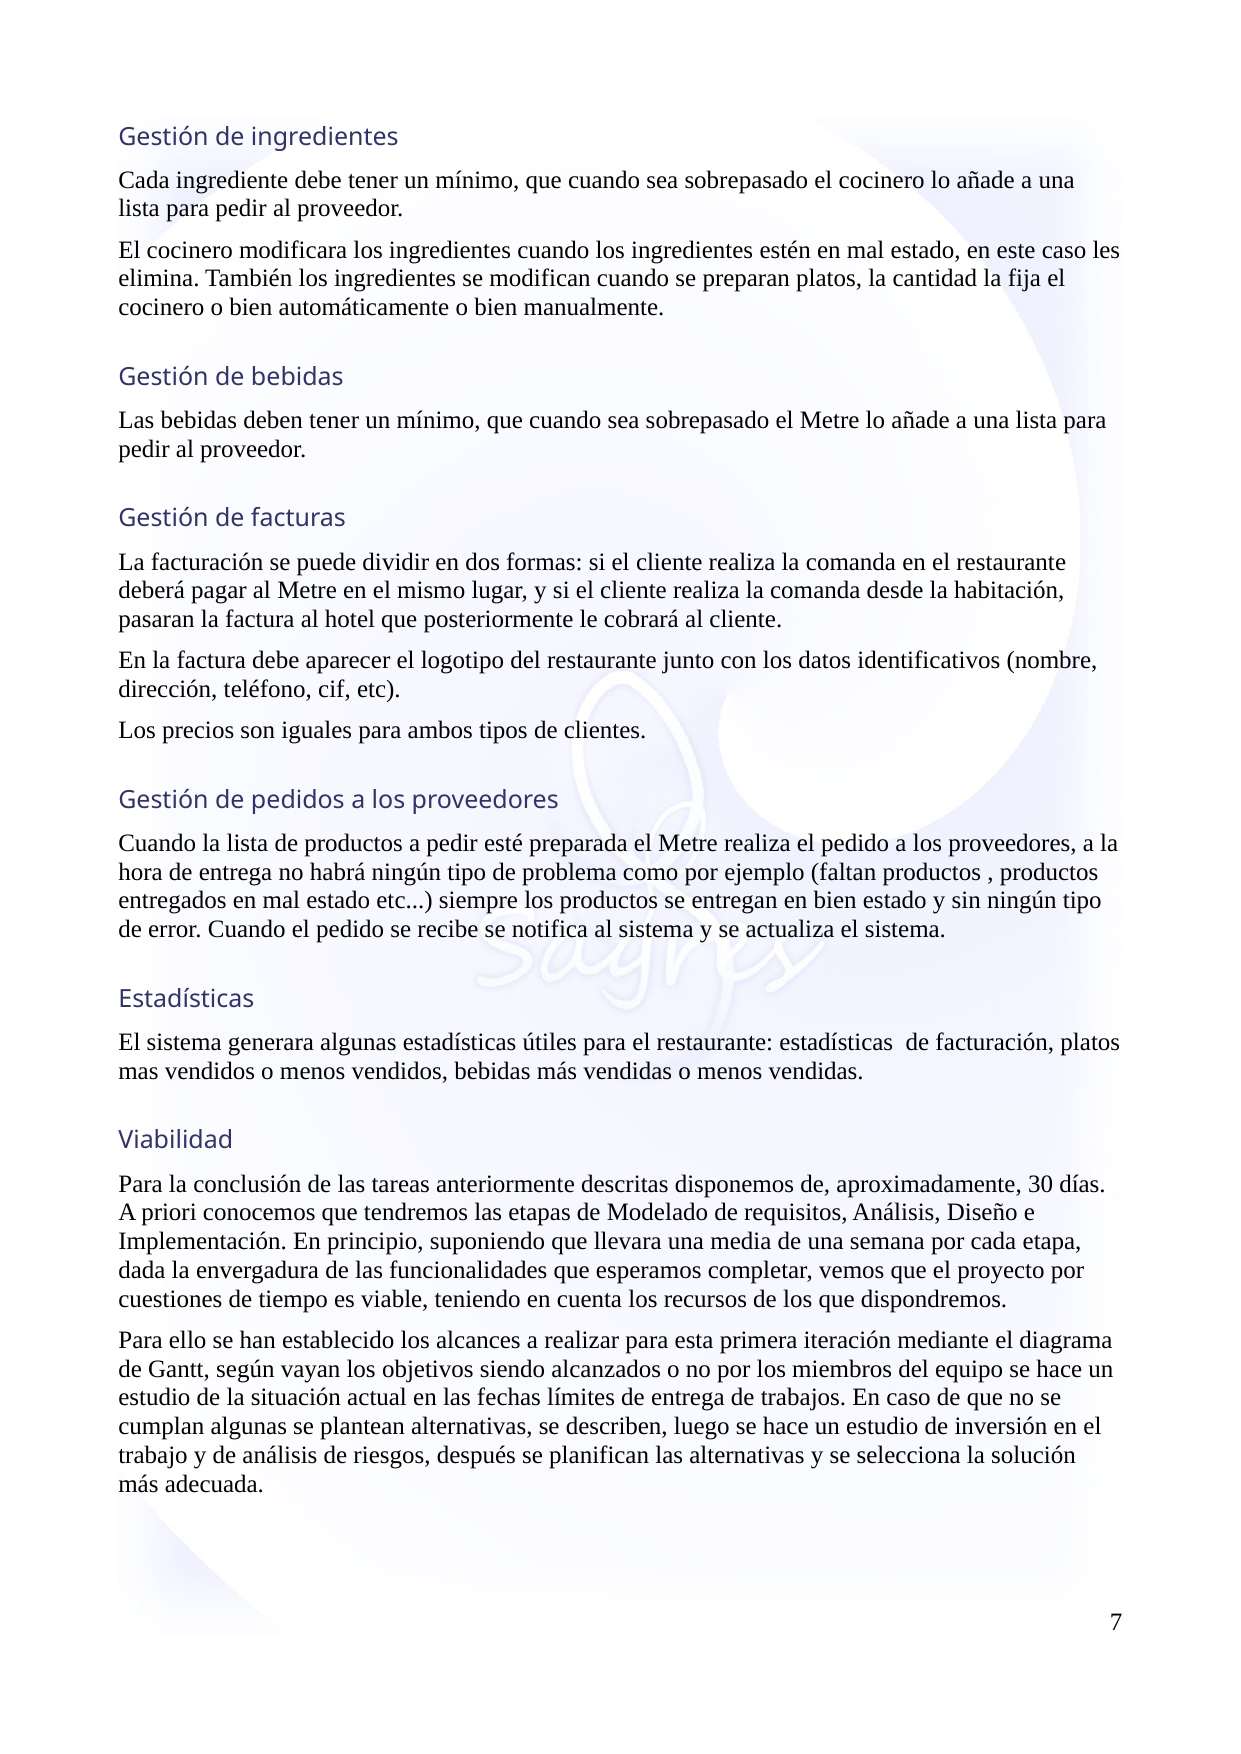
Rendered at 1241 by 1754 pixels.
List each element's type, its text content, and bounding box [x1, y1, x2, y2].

picture [118, 321, 1122, 358]
subtitle Gestión de ingredientes [118, 118, 1122, 152]
picture [118, 633, 1122, 645]
text Para ello se han establecido los alcances a realizar para esta primera iteración mediante el diagrama de Gantt, según vayan los objetivos siendo alcanzados o no por los miembros del equipo se hace un estudio de la situación actual en las fechas límites de entrega de trabajos. En caso de que no se cumplan algunas se plantean alternativas, se describen, luego se hace un estudio de inversión en el trabajo y de análisis de riesgos, después se planifican las alternativas y se selecciona la solución más adecuada. [118, 1325, 1122, 1497]
text Cada ingrediente debe tener un mínimo, que cuando sea sobrepasado el cocinero lo añade a una lista para pedir al proveedor. [118, 165, 1122, 222]
text Para la conclusión de las tareas anteriormente descritas disponemos de, aproximadamente, 30 días. A priori conocemos que tendremos las etapas de Modelado de requisitos, Análisis, Diseño e Implementación. En principio, suponiendo que llevara una media de una semana por cada etapa, dada la envergadura de las funcionalidades que esperamos completar, vemos que el proyecto por cuestiones de tiempo es viable, teniendo en cuenta los recursos de los que dispondremos. [118, 1169, 1122, 1312]
text La facturación se puede dividir en dos formas: si el cliente realiza la comanda en el restaurante deberá pagar al Metre en el mismo lugar, y si el cliente realiza la comanda desde la habitación, pasaran la factura al hotel que posteriormente le cobrará al cliente. [118, 547, 1122, 633]
picture [118, 1497, 1122, 1636]
picture [118, 1312, 1122, 1325]
picture [118, 816, 1122, 828]
picture [118, 943, 1122, 981]
picture [118, 1015, 1122, 1027]
picture [118, 462, 1122, 500]
text El cocinero modificara los ingredientes cuando los ingredientes estén en mal estado, en este caso les elimina. También los ingredientes se modifican cuando se preparan platos, la cantidad la fija el cocinero o bien automáticamente o bien manualmente. [118, 235, 1122, 321]
text Los precios son iguales para ambos tipos de clientes. [118, 715, 1122, 744]
picture [118, 744, 1122, 782]
picture [118, 534, 1122, 547]
subtitle Estadísticas [118, 981, 1122, 1015]
text En la factura debe aparecer el logotipo del restaurante junto con los datos identificativos (nombre, dirección, teléfono, cif, etc). [118, 645, 1122, 703]
text El sistema generara algunas estadísticas útiles para el restaurante: estadísticas de facturación, platos mas vendidos o menos vendidos, bebidas más vendidas o menos vendidas. [118, 1027, 1122, 1085]
subtitle Gestión de facturas [118, 500, 1122, 534]
subtitle Gestión de bebidas [118, 358, 1122, 392]
picture [118, 152, 1122, 165]
picture [118, 703, 1122, 715]
picture [118, 1085, 1122, 1122]
text Cuando la lista de productos a pedir esté preparada el Metre realiza el pedido a los proveedores, a la hora de entrega no habrá ningún tipo de problema como por ejemplo (faltan productos , productos entregados en mal estado etc...) siempre los productos se entregan en bien estado y sin ningún tipo de error. Cuando el pedido se recibe se notifica al sistema y se actualiza el sistema. [118, 828, 1122, 943]
subtitle Gestión de pedidos a los proveedores [118, 782, 1122, 816]
picture [118, 392, 1122, 405]
subtitle Viabilidad [118, 1122, 1122, 1156]
picture [118, 1156, 1122, 1169]
text Las bebidas deben tener un mínimo, que cuando sea sobrepasado el Metre lo añade a una lista para pedir al proveedor. [118, 405, 1122, 462]
picture [118, 222, 1122, 235]
